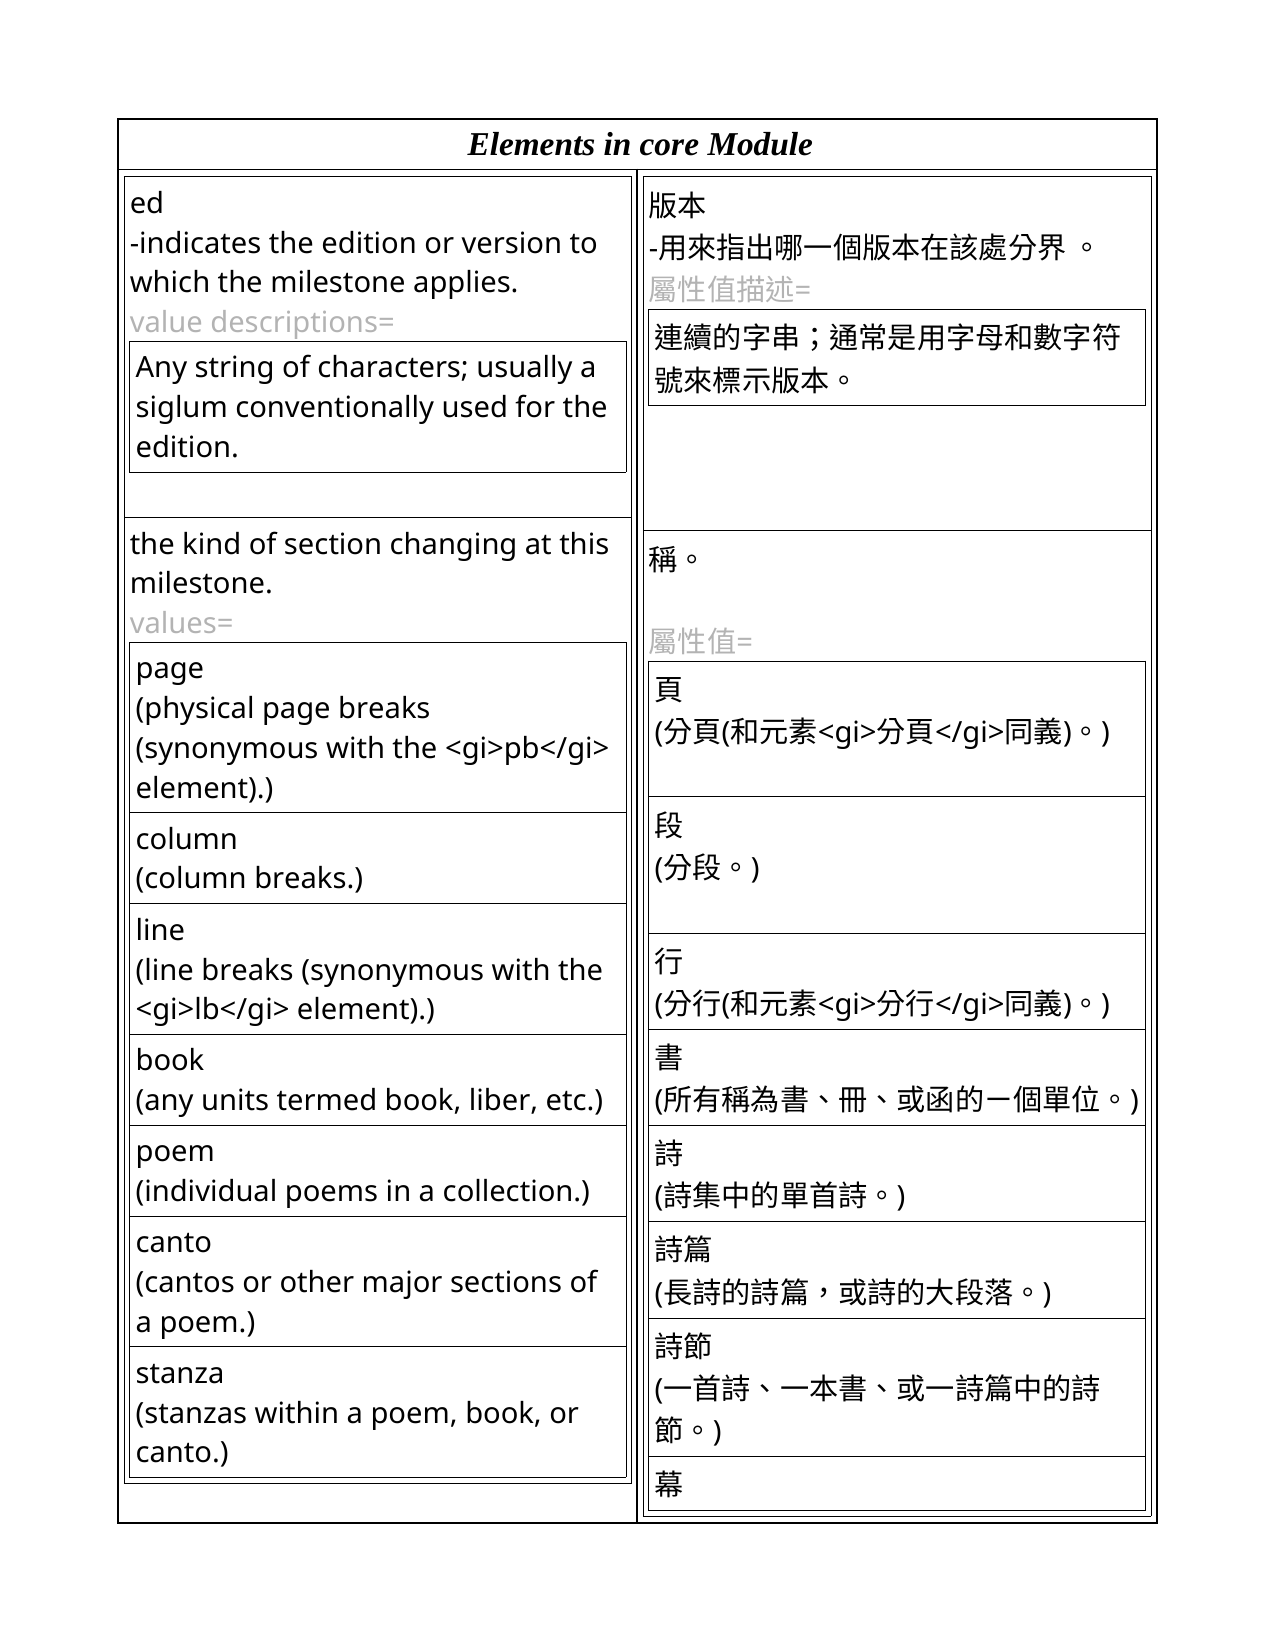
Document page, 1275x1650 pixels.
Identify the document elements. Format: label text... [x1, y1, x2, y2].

table_header ed -indicates the edition or version to which the milestone applies. value descriptions= [125, 177, 631, 517]
table_cell 書 (所有稱為書、冊、或函的ㄧ個單位。) [649, 1030, 1145, 1125]
table_cell column (column breaks.) [130, 813, 626, 903]
table_header page (physical page breaks (synonymous with the <gi>pb</gi> element).) [130, 643, 626, 812]
table_cell 詩節 (一首詩、一本書、或一詩篇中的詩節。) [649, 1319, 1145, 1456]
table_cell book (any units termed book, liber, etc.) [130, 1035, 626, 1125]
table_cell the kind of section changing at this milestone. values= [125, 518, 631, 1483]
table_header Any string of characters; usually a siglum conventionally used for the edition. [130, 342, 626, 472]
table_cell line (line breaks (synonymous with the <gi>lb</gi> element).) [130, 904, 626, 1034]
table_header 版本 -用來指出哪一個版本在該處分界 。 屬性值描述= [644, 177, 1151, 530]
table_header Elements in core Module [119, 120, 1156, 168]
table_cell 行 (分行(和元素<gi>分行</gi>同義)。) [649, 934, 1145, 1029]
table_cell [638, 170, 1156, 1522]
table_header 連續的字串；通常是用字母和數字符號來標示版本。 [649, 310, 1145, 405]
table_cell [119, 170, 636, 1522]
table_cell 詩 (詩集中的單首詩。) [649, 1126, 1145, 1221]
table_cell stanza (stanzas within a poem, book, or canto.) [130, 1347, 626, 1477]
table_cell 幕 [649, 1457, 1145, 1510]
table_cell 稱。 屬性值= [644, 531, 1151, 1516]
table_header 頁 (分頁(和元素<gi>分頁</gi>同義)。) [649, 662, 1145, 796]
table_cell canto (cantos or other major sections of a poem.) [130, 1217, 626, 1346]
table_cell 詩篇 (長詩的詩篇，或詩的大段落。) [649, 1222, 1145, 1317]
table_cell poem (individual poems in a collection.) [130, 1126, 626, 1216]
table_cell 段 (分段。) [649, 797, 1145, 932]
